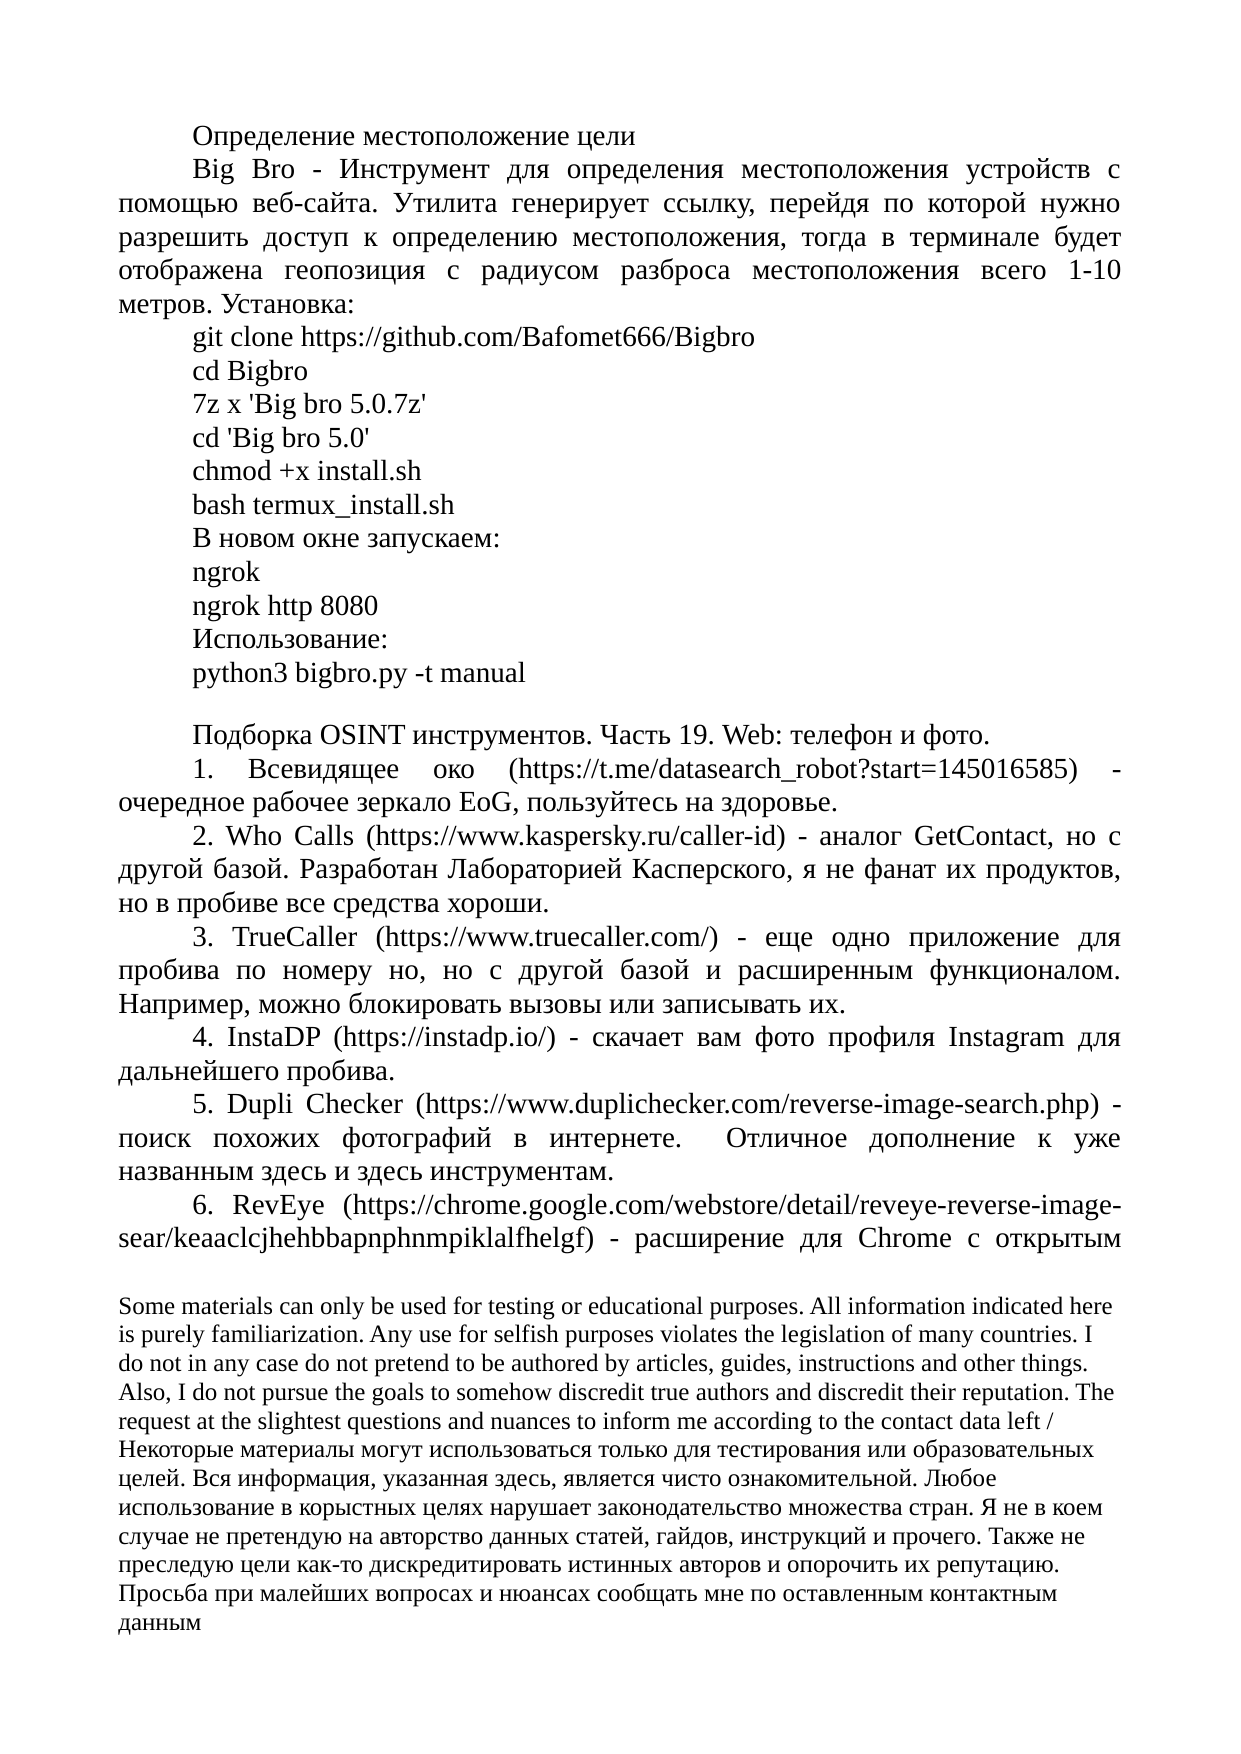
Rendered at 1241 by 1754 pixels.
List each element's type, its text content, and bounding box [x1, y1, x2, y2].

text bash termux_install.sh [118, 487, 1122, 521]
text 2. Who Calls (https://www.kaspersky.ru/caller-id) - аналог GetContact, но с другой базой. Разработан Лабораторией Касперского, я не фанат их продуктов, но в пробиве все средства хороши. [118, 818, 1122, 919]
text 7z x 'Big bro 5.0.7z' [118, 386, 1122, 420]
text 6. RevEye (https://chrome.google.com/webstore/detail/reveye-reverse-image-sear/keaaclcjhehbbapnphnmpiklalfhelgf) - расширение для Chrome с открытым [118, 1187, 1122, 1254]
text В новом окне запускаем: [118, 521, 1122, 554]
text cd 'Big bro 5.0' [118, 420, 1122, 453]
text cd Bigbro [118, 353, 1122, 386]
text git clone https://github.com/Bafomet666/Bigbro [118, 319, 1122, 353]
text Определение местоположение цели [118, 118, 1122, 152]
text python3 bigbro.py -t manual [118, 655, 1122, 688]
text 3. TrueCaller (https://www.truecaller.com/) - еще одно приложение для пробива по номеру но, но с другой базой и расширенным функционалом. Например, можно блокировать вызовы или записывать их. [118, 919, 1122, 1019]
text 4. InstaDP (https://instadp.io/) - скачает вам фото профиля Instagram для дальнейшего пробива. [118, 1019, 1122, 1086]
text Big Bro - Инструмент для определения местоположения устройств с помощью веб-сайта. Утилита генерирует ссылку, перейдя по которой нужно разрешить доступ к определению местоположения, тогда в терминале будет отображена геопозиция с радиусом разброса местоположения всего 1-10 метров. Установка: [118, 152, 1122, 319]
text Использование: [118, 621, 1122, 655]
text ngrok [118, 554, 1122, 588]
text chmod +x install.sh [118, 453, 1122, 487]
text ngrok http 8080 [118, 588, 1122, 621]
text Подборка OSINT инструментов. Часть 19. Web: телефон и фото. [118, 717, 1122, 751]
text 5. Dupli Checker (https://www.duplichecker.com/reverse-image-search.php) - поиск похожих фотографий в интернете. Отличное дополнение к уже названным здесь и здесь инструментам. [118, 1086, 1122, 1187]
text 1. Всевидящее око (https://t.me/datasearch_robot?start=145016585) - очередное рабочее зеркало EoG, пользуйтесь на здоровье. [118, 751, 1122, 818]
